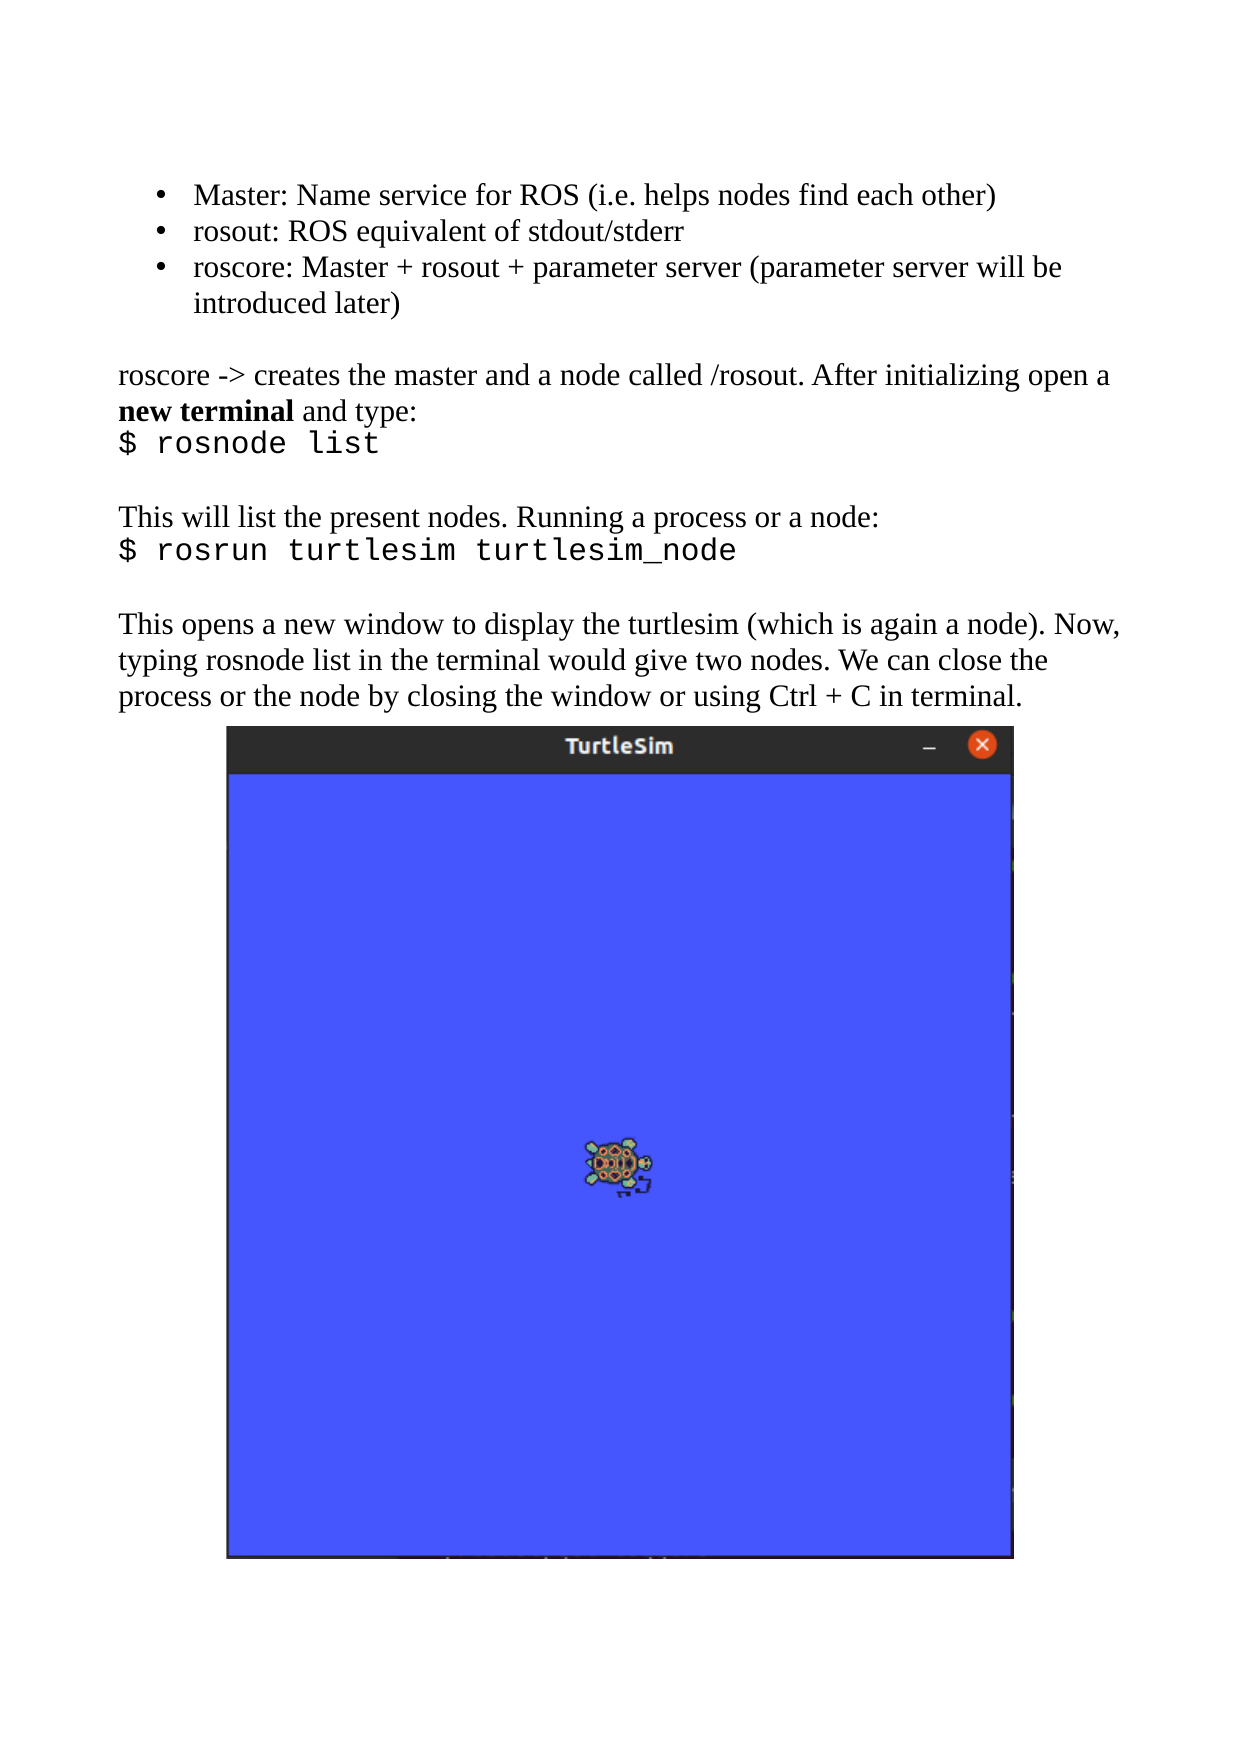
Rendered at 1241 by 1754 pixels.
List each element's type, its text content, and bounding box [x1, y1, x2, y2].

text roscore -> creates the master and a node called /rosout. After initializing open a new terminal and type: [118, 356, 1122, 428]
text This opens a new window to display the turtlesim (which is again a node). Now, typing rosnode list in the terminal would give two nodes. We can close the process or the node by closing the window or using Ctrl + C in terminal. [118, 606, 1122, 713]
list rosout: ROS equivalent of stdout/stderr [156, 212, 1122, 248]
list roscore: Master + rosout + parameter server (parameter server will be introduced later) [156, 248, 1122, 320]
text This will list the present nodes. Running a process or a node: [118, 499, 1122, 535]
text $ rosnode list [118, 428, 1122, 463]
text $ rosrun turtlesim turtlesim_node [118, 535, 1122, 570]
picture [226, 726, 1014, 1559]
list Master: Name service for ROS (i.e. helps nodes find each other) [156, 176, 1122, 212]
